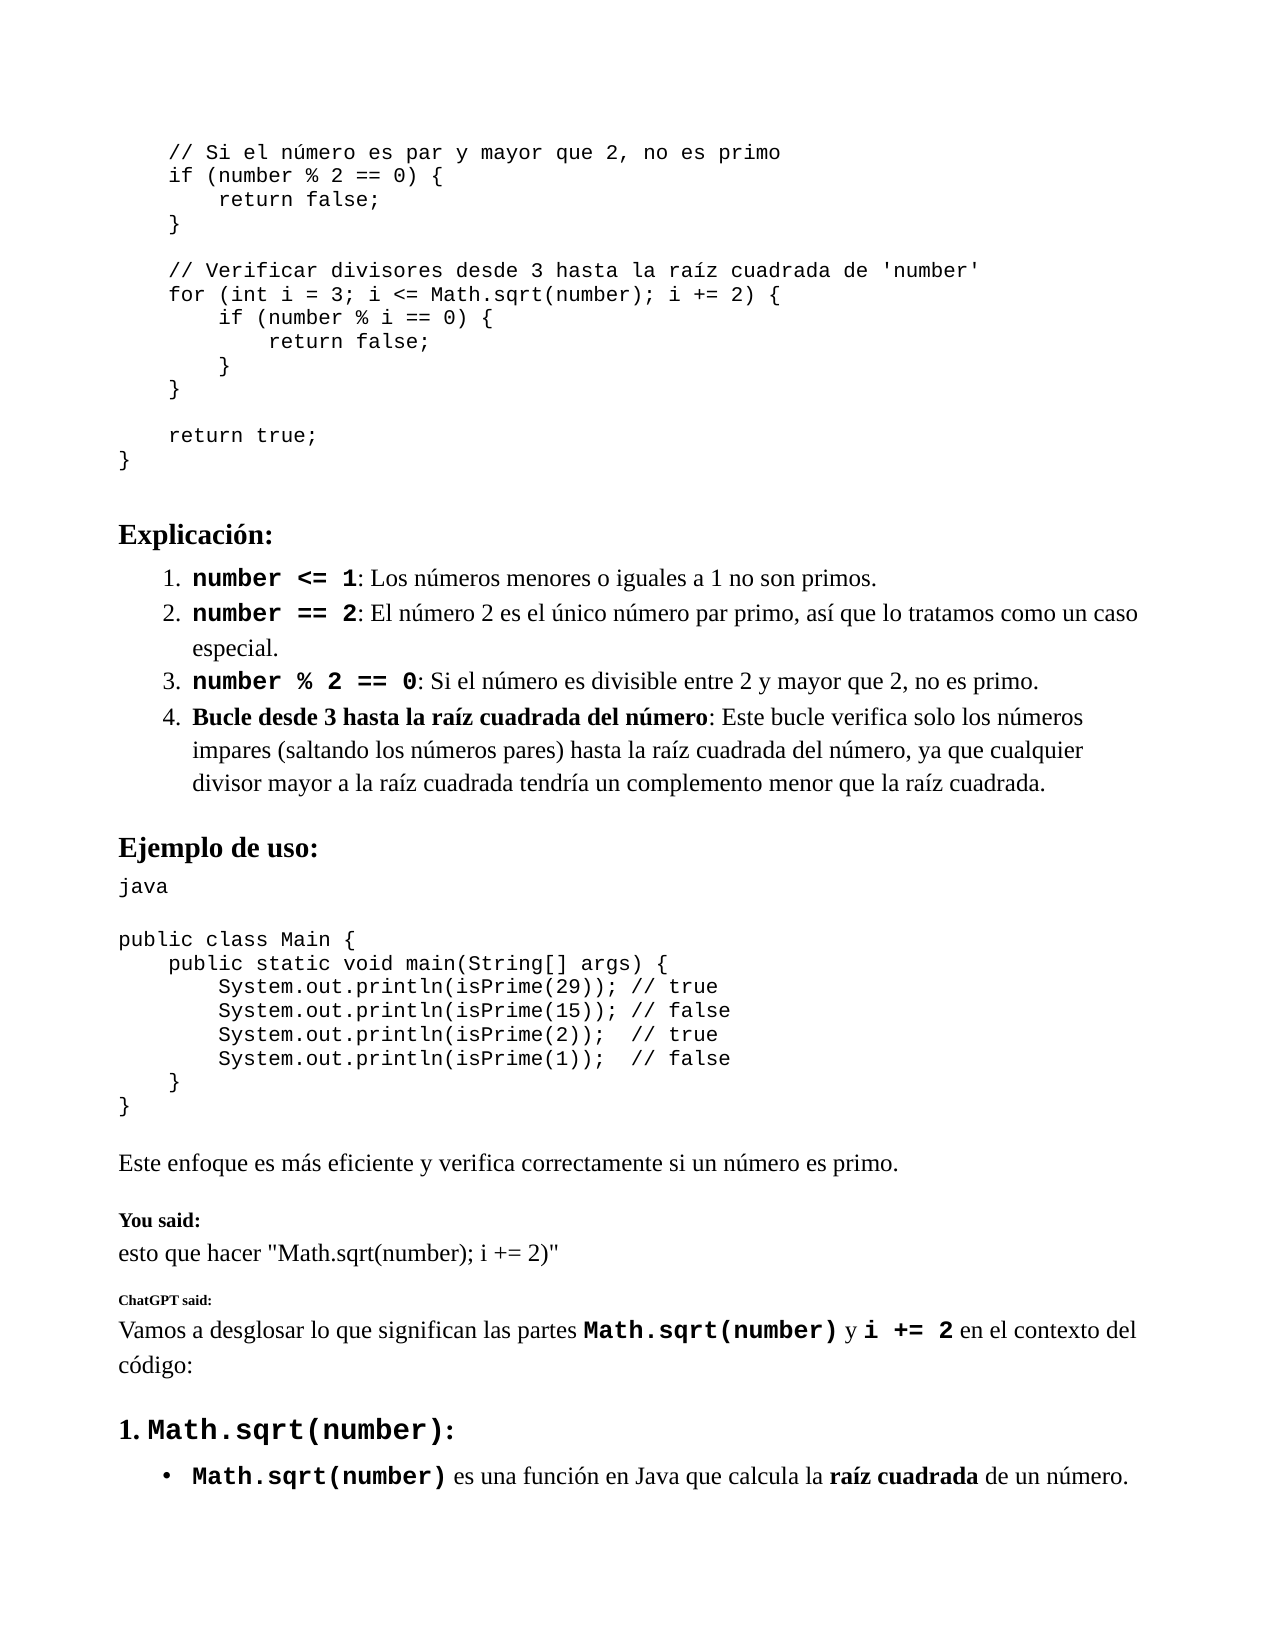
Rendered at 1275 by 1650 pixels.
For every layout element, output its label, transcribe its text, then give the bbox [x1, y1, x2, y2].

text if (number % 2 == 0) { [118, 165, 1157, 189]
text return true; [118, 426, 1157, 449]
text for (int i = 3; i <= Math.sqrt(number); i += 2) { [118, 284, 1157, 307]
list number <= 1: Los números menores o iguales a 1 no son primos. [162, 563, 1157, 594]
text } [118, 449, 1157, 473]
text System.out.println(isPrime(2)); // true [118, 1024, 1157, 1047]
text } [118, 1071, 1157, 1095]
text } [118, 354, 1157, 378]
text // Verificar divisores desde 3 hasta la raíz cuadrada de 'number' [118, 260, 1157, 284]
text esto que hacer "Math.sqrt(number); i += 2)" [118, 1238, 1157, 1267]
text public static void main(String[] args) { [118, 953, 1157, 977]
text if (number % i == 0) { [118, 307, 1157, 331]
text return false; [118, 189, 1157, 213]
text System.out.println(isPrime(29)); // true [118, 977, 1157, 1000]
text System.out.println(isPrime(15)); // false [118, 1000, 1157, 1024]
text Este enfoque es más eficiente y verifica correctamente si un número es primo. [118, 1148, 1157, 1177]
text public class Main { [118, 929, 1157, 953]
text // Si el número es par y mayor que 2, no es primo [118, 142, 1157, 165]
text java [118, 876, 1157, 900]
text } [118, 378, 1157, 402]
text } [118, 213, 1157, 236]
subtitle You said: [118, 1208, 1157, 1232]
list number % 2 == 0: Si el número es divisible entre 2 y mayor que 2, no es primo. [162, 666, 1157, 697]
subtitle 1. Math.sqrt(number): [118, 1412, 1157, 1448]
list number == 2: El número 2 es el único número par primo, así que lo tratamos como un caso especial. [162, 598, 1157, 662]
subtitle Explicación: [118, 517, 1157, 550]
list Bucle desde 3 hasta la raíz cuadrada del número: Este bucle verifica solo los números impares (saltando los números pares) hasta la raíz cuadrada del número, ya que cualquier divisor mayor a la raíz cuadrada tendría un complemento menor que la raíz cuadrada. [162, 702, 1157, 797]
text Vamos a desglosar lo que significan las partes Math.sqrt(number) y i += 2 en el contexto del código: [118, 1315, 1157, 1379]
text System.out.println(isPrime(1)); // false [118, 1047, 1157, 1071]
subtitle ChatGPT said: [118, 1292, 1157, 1309]
text return false; [118, 331, 1157, 354]
subtitle Ejemplo de uso: [118, 830, 1157, 864]
list Math.sqrt(number) es una función en Java que calcula la raíz cuadrada de un número. [162, 1461, 1157, 1492]
text } [118, 1095, 1157, 1118]
